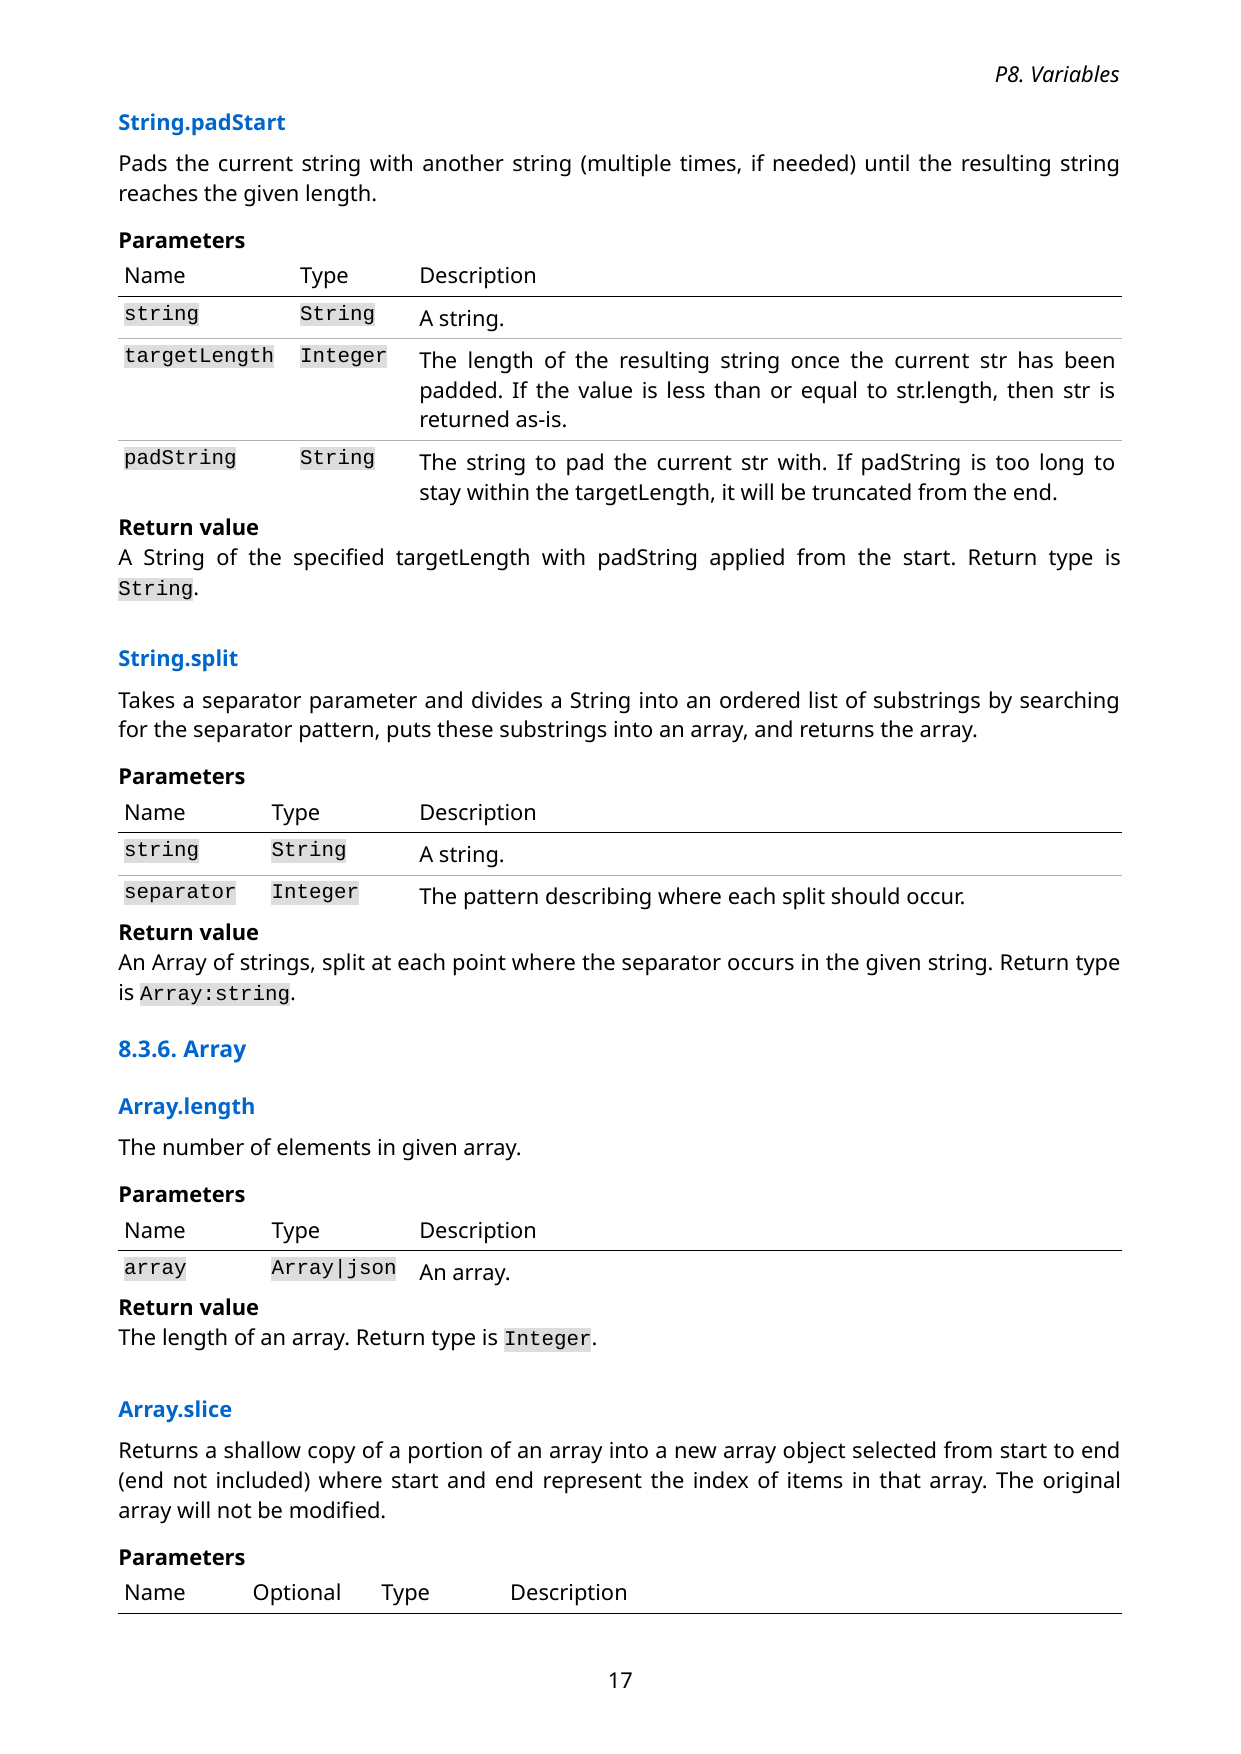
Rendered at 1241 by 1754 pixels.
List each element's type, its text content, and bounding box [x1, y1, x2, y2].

table_cell A string. [414, 833, 1122, 874]
table_header Optional [247, 1571, 376, 1613]
table_cell The length of the resulting string once the current str has been padded. If the value is less than or equal to str.length, then str is returned as-is. [413, 339, 1122, 440]
text Parameters [118, 1542, 1122, 1571]
text Parameters [118, 761, 1122, 791]
table_header Name [118, 1209, 266, 1250]
table_cell string [118, 297, 294, 338]
table_header Name [118, 791, 266, 832]
subtitle String.split [118, 643, 1122, 673]
text Pads the current string with another string (multiple times, if needed) until the resulting string reaches the given length. [118, 148, 1122, 208]
subtitle Array.slice [118, 1393, 1122, 1423]
table_header Description [414, 1209, 1122, 1250]
text Takes a separator parameter and divides a String into an ordered list of substrings by searching for the separator pattern, puts these substrings into an array, and returns the array. [118, 684, 1122, 744]
table_cell padString [118, 441, 294, 512]
table_cell The pattern describing where each split should occur. [414, 876, 1122, 917]
table_header Description [414, 791, 1122, 832]
table_cell array [118, 1251, 266, 1292]
table_cell Integer [294, 339, 413, 440]
table_header Type [266, 1209, 413, 1250]
text Return value [118, 512, 1122, 542]
text An Array of strings, split at each point where the separator occurs in the given string. Return type is Array:string. [118, 947, 1122, 1006]
table_header Type [294, 255, 413, 296]
table_header Name [118, 1571, 247, 1613]
table_cell String [294, 297, 413, 338]
text Return value [118, 917, 1122, 947]
subtitle Array [118, 1033, 1122, 1064]
table_cell String [294, 441, 413, 512]
table_header Type [376, 1571, 504, 1613]
text Parameters [118, 225, 1122, 254]
table_cell separator [118, 876, 266, 917]
table_cell Array|json [266, 1251, 413, 1292]
table_cell A string. [413, 297, 1122, 338]
table_cell String [266, 833, 413, 874]
table_header Name [118, 255, 294, 296]
text The length of an array. Return type is Integer. [118, 1322, 1122, 1352]
table_header Description [504, 1571, 1122, 1613]
text Parameters [118, 1179, 1122, 1209]
table_cell targetLength [118, 339, 294, 440]
table_cell string [118, 833, 266, 874]
subtitle Array.length [118, 1091, 1122, 1120]
table_header Description [413, 255, 1122, 296]
table_header Type [266, 791, 413, 832]
table_cell Integer [266, 876, 413, 917]
text The number of elements in given array. [118, 1132, 1122, 1162]
table_cell The string to pad the current str with. If padString is too long to stay within the targetLength, it will be truncated from the end. [413, 441, 1122, 512]
subtitle String.padStart [118, 107, 1122, 136]
table_cell An array. [414, 1251, 1122, 1292]
text A String of the specified targetLength with padString applied from the start. Return type is String. [118, 542, 1122, 601]
text Returns a shallow copy of a portion of an array into a new array object selected from start to end (end not included) where start and end represent the index of items in that array. The original array will not be modified. [118, 1435, 1122, 1524]
text Return value [118, 1292, 1122, 1322]
